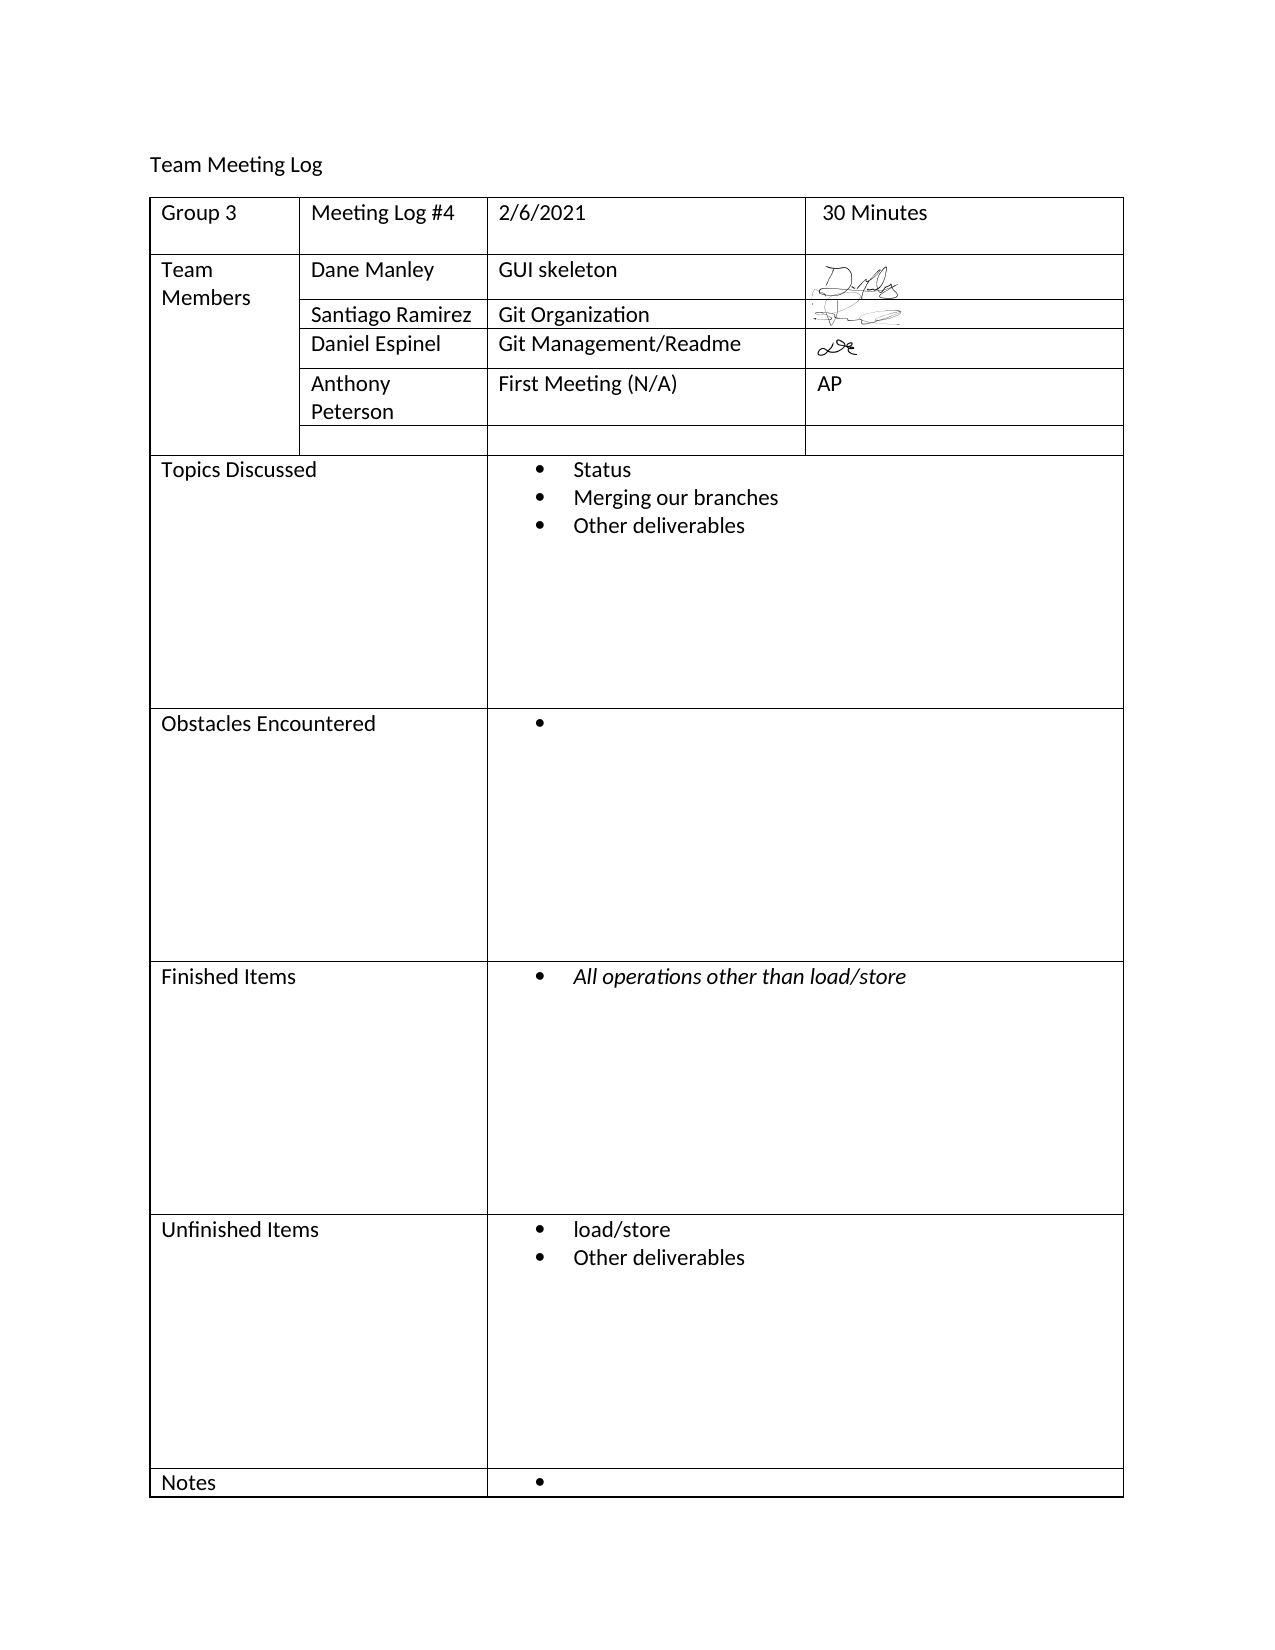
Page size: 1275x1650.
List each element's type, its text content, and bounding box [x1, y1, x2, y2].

table_header Meeting Log #4 [300, 198, 487, 254]
table_cell [488, 1469, 1123, 1496]
table_cell [806, 426, 1123, 454]
table_cell All operations other than load/store [488, 962, 1123, 1214]
table_cell [300, 426, 487, 454]
table_cell Daniel Espinel [300, 329, 487, 368]
table_cell [488, 426, 805, 454]
picture [811, 257, 921, 327]
table_cell Git Management/Readme [488, 329, 805, 368]
table_cell Git Organization [488, 300, 805, 328]
table_cell Dane Manley [300, 255, 487, 299]
table_cell First Meeting (N/A) [488, 369, 805, 425]
table_cell Santiago Ramirez [300, 300, 487, 328]
table_cell Team Members [151, 255, 299, 454]
table_cell Obstacles Encountered [151, 709, 487, 961]
table_cell GUI skeleton [488, 255, 805, 299]
table_cell AP [806, 369, 1123, 425]
text Team Meeting Log [150, 150, 1125, 178]
table_cell [488, 709, 1123, 961]
table_cell Anthony Peterson [300, 369, 487, 425]
table_header Group 3 [151, 198, 299, 254]
table_cell [806, 255, 1123, 299]
table_header 30 Minutes [806, 198, 1123, 254]
picture [809, 335, 891, 369]
table_cell [806, 300, 1123, 328]
table_header 2/6/2021 [488, 198, 805, 254]
table_cell [806, 329, 1123, 368]
table_cell Finished Items [151, 962, 487, 1214]
table_cell load/store Other deliverables [488, 1215, 1123, 1467]
table_cell Unfinished Items [151, 1215, 487, 1467]
table_cell Topics Discussed [151, 456, 487, 708]
table_cell Notes [151, 1469, 487, 1496]
table_cell Status Merging our branches Other deliverables [488, 456, 1123, 708]
